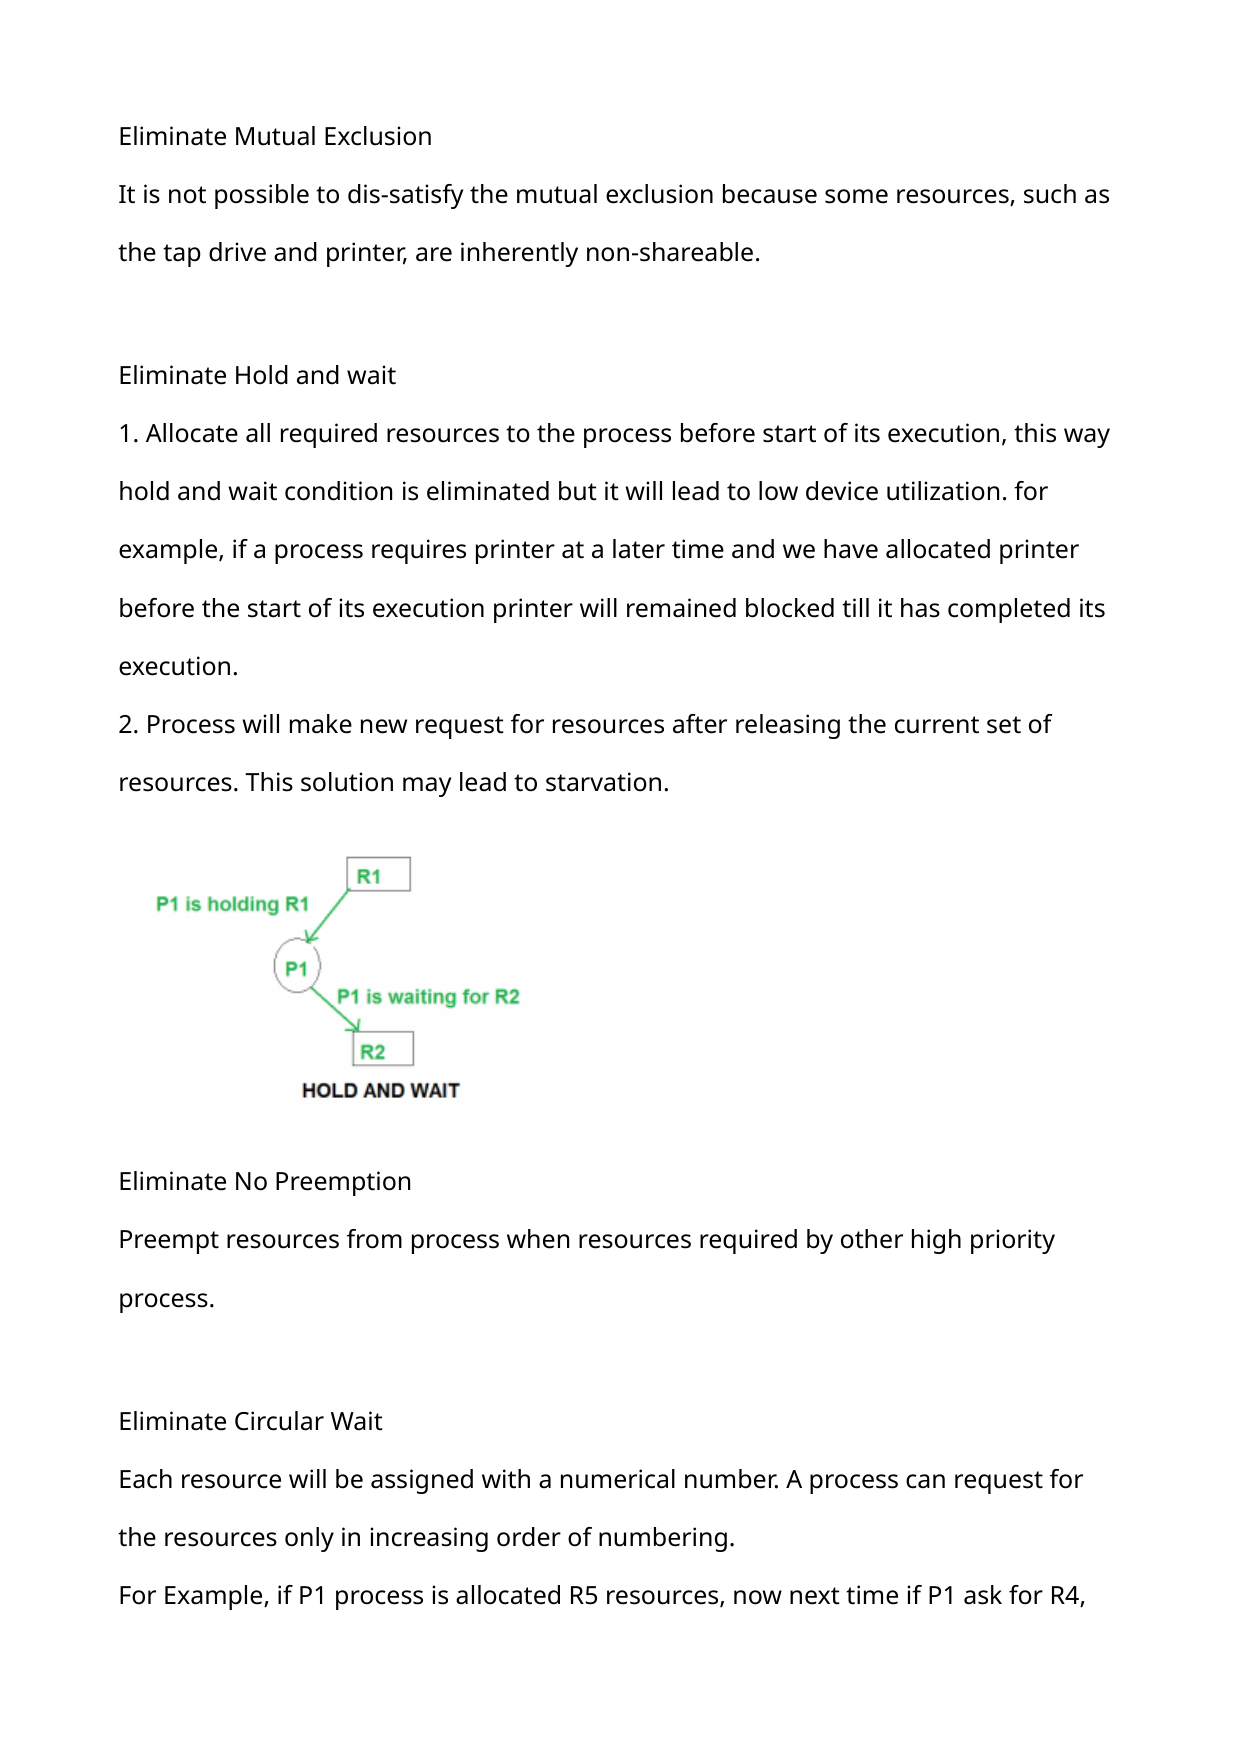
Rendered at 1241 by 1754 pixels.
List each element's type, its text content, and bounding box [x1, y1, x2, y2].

text Eliminate Hold and wait 1. Allocate all required resources to the process before start of its execution, this way hold and wait condition is eliminated but it will lead to low device utilization. for example, if a process requires printer at a later time and we have allocated printer before the start of its execution printer will remained blocked till it has completed its execution. [118, 357, 1122, 683]
text Eliminate Circular Wait Each resource will be assigned with a numerical number. A process can request for the resources only in increasing order of numbering. For Example, if P1 process is allocated R5 resources, now next time if P1 ask for R4, [118, 1403, 1122, 1612]
text Eliminate No Preemption Preempt resources from process when resources required by other high priority process. [118, 1164, 1122, 1314]
picture [118, 838, 590, 1128]
text 2. Process will make new request for resources after releasing the current set of resources. This solution may lead to starvation. [118, 707, 1122, 799]
text Eliminate Mutual Exclusion It is not possible to dis-satisfy the mutual exclusion because some resources, such as the tap drive and printer, are inherently non-shareable. [118, 118, 1122, 269]
